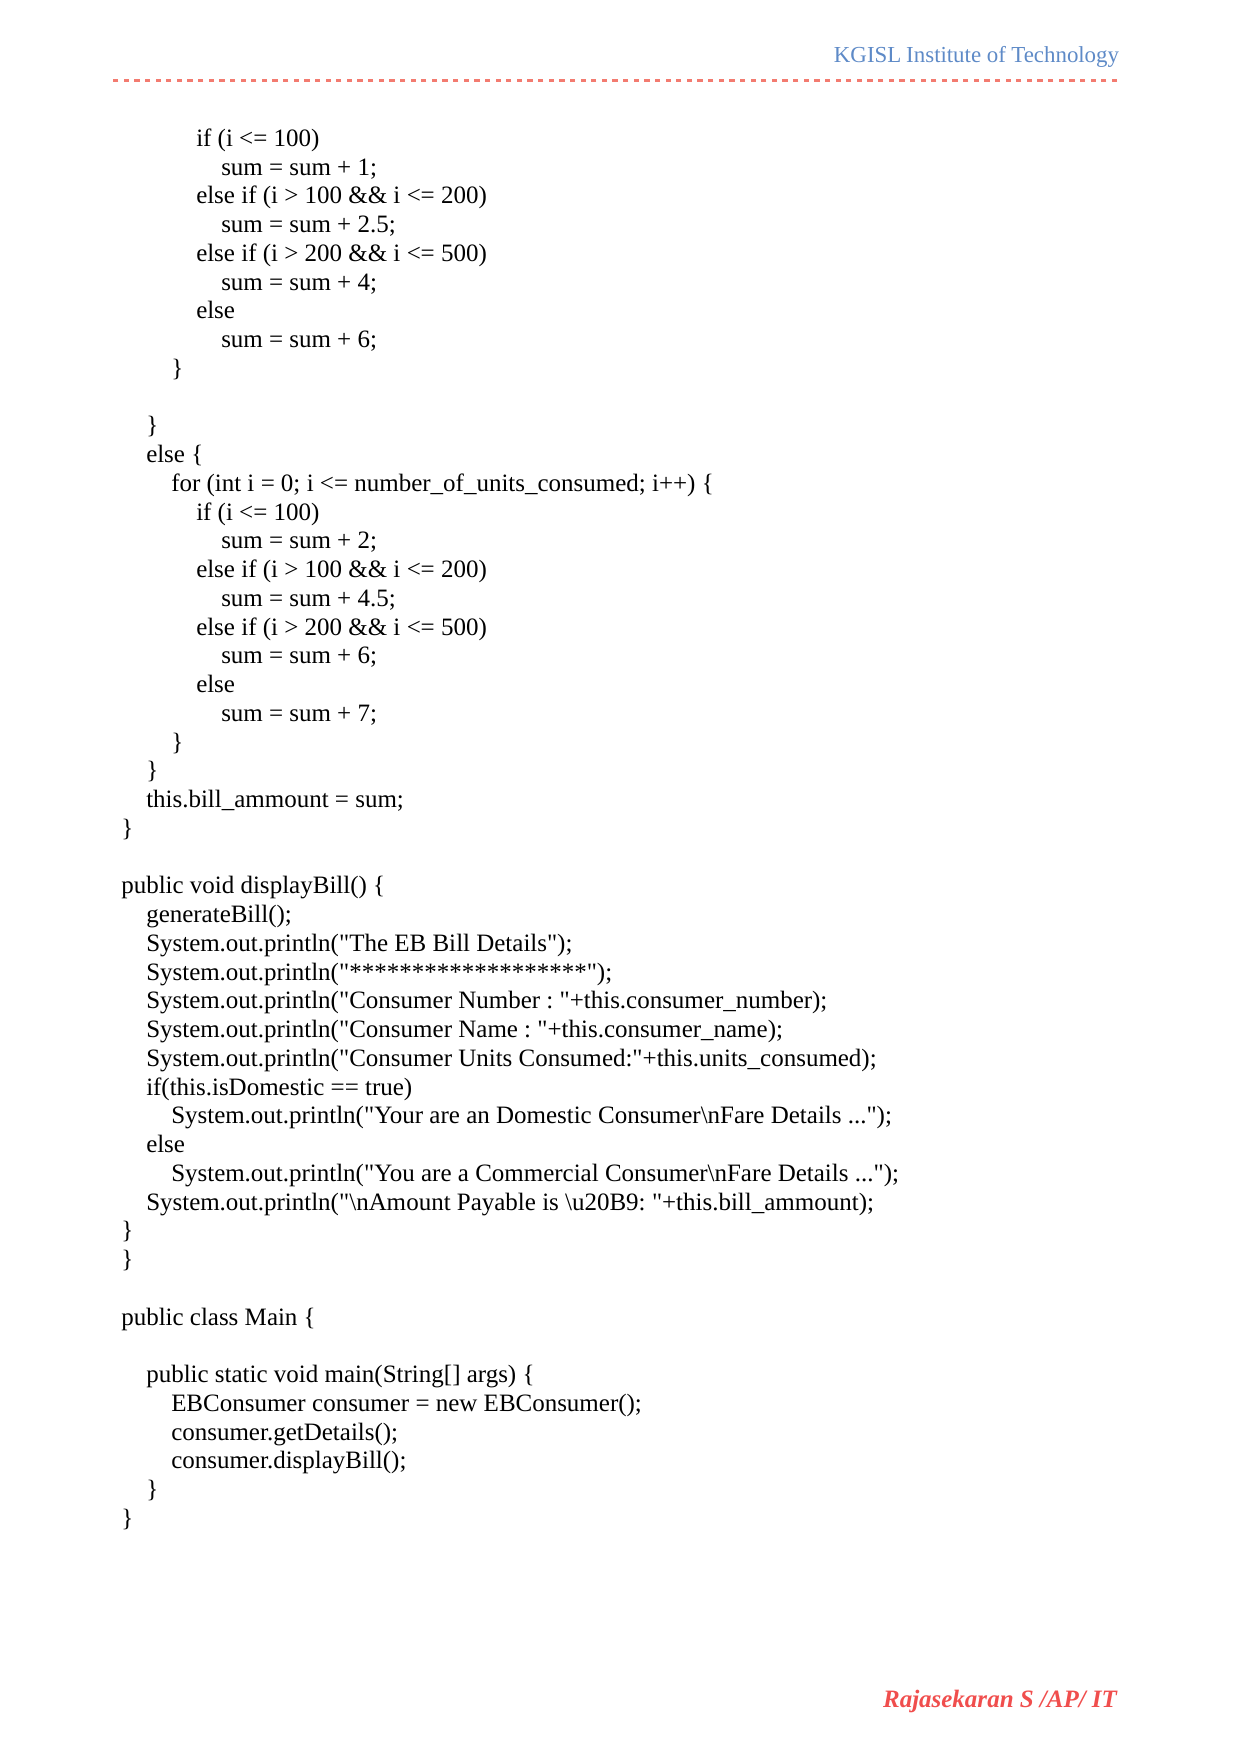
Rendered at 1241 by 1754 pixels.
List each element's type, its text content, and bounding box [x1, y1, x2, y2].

text } [121, 755, 1119, 784]
text System.out.println("Consumer Name : "+this.consumer_name); [121, 1014, 1119, 1043]
text sum = sum + 4; [121, 267, 1119, 295]
text else [121, 295, 1119, 324]
text System.out.println("*******************"); [121, 957, 1119, 985]
text System.out.println("Consumer Number : "+this.consumer_number); [121, 985, 1119, 1014]
text else if (i > 200 && i <= 500) [121, 238, 1119, 267]
text if (i <= 100) [121, 123, 1119, 152]
text else { [121, 439, 1119, 468]
text sum = sum + 2; [121, 525, 1119, 554]
text this.bill_ammount = sum; [121, 784, 1119, 813]
text else if (i > 100 && i <= 200) [121, 554, 1119, 583]
text else [121, 1129, 1119, 1158]
text generateBill(); [121, 899, 1119, 928]
text } [121, 1215, 1119, 1244]
text else if (i > 200 && i <= 500) [121, 612, 1119, 640]
text sum = sum + 1; [121, 152, 1119, 180]
text System.out.println("Your are an Domestic Consumer\nFare Details ..."); [121, 1100, 1119, 1129]
text } [121, 410, 1119, 439]
text } [121, 1474, 1119, 1503]
text sum = sum + 6; [121, 324, 1119, 353]
text } [121, 1244, 1119, 1273]
text sum = sum + 4.5; [121, 583, 1119, 612]
text System.out.println("\nAmount Payable is \u20B9: "+this.bill_ammount); [121, 1187, 1119, 1215]
text System.out.println("Consumer Units Consumed:"+this.units_consumed); [121, 1043, 1119, 1072]
text consumer.getDetails(); [121, 1417, 1119, 1445]
text public void displayBill() { [121, 870, 1119, 899]
text } [121, 353, 1119, 382]
text if (i <= 100) [121, 497, 1119, 525]
text } [121, 1503, 1119, 1532]
text else if (i > 100 && i <= 200) [121, 180, 1119, 209]
text public class Main { [121, 1302, 1119, 1330]
text System.out.println("You are a Commercial Consumer\nFare Details ..."); [121, 1158, 1119, 1187]
text for (int i = 0; i <= number_of_units_consumed; i++) { [121, 468, 1119, 497]
text sum = sum + 7; [121, 698, 1119, 727]
text sum = sum + 6; [121, 640, 1119, 669]
text public static void main(String[] args) { [121, 1359, 1119, 1388]
text if(this.isDomestic == true) [121, 1072, 1119, 1100]
text } [121, 727, 1119, 755]
text EBConsumer consumer = new EBConsumer(); [121, 1388, 1119, 1417]
text } [121, 813, 1119, 842]
text else [121, 669, 1119, 698]
text System.out.println("The EB Bill Details"); [121, 928, 1119, 957]
text consumer.displayBill(); [121, 1445, 1119, 1474]
text sum = sum + 2.5; [121, 209, 1119, 238]
